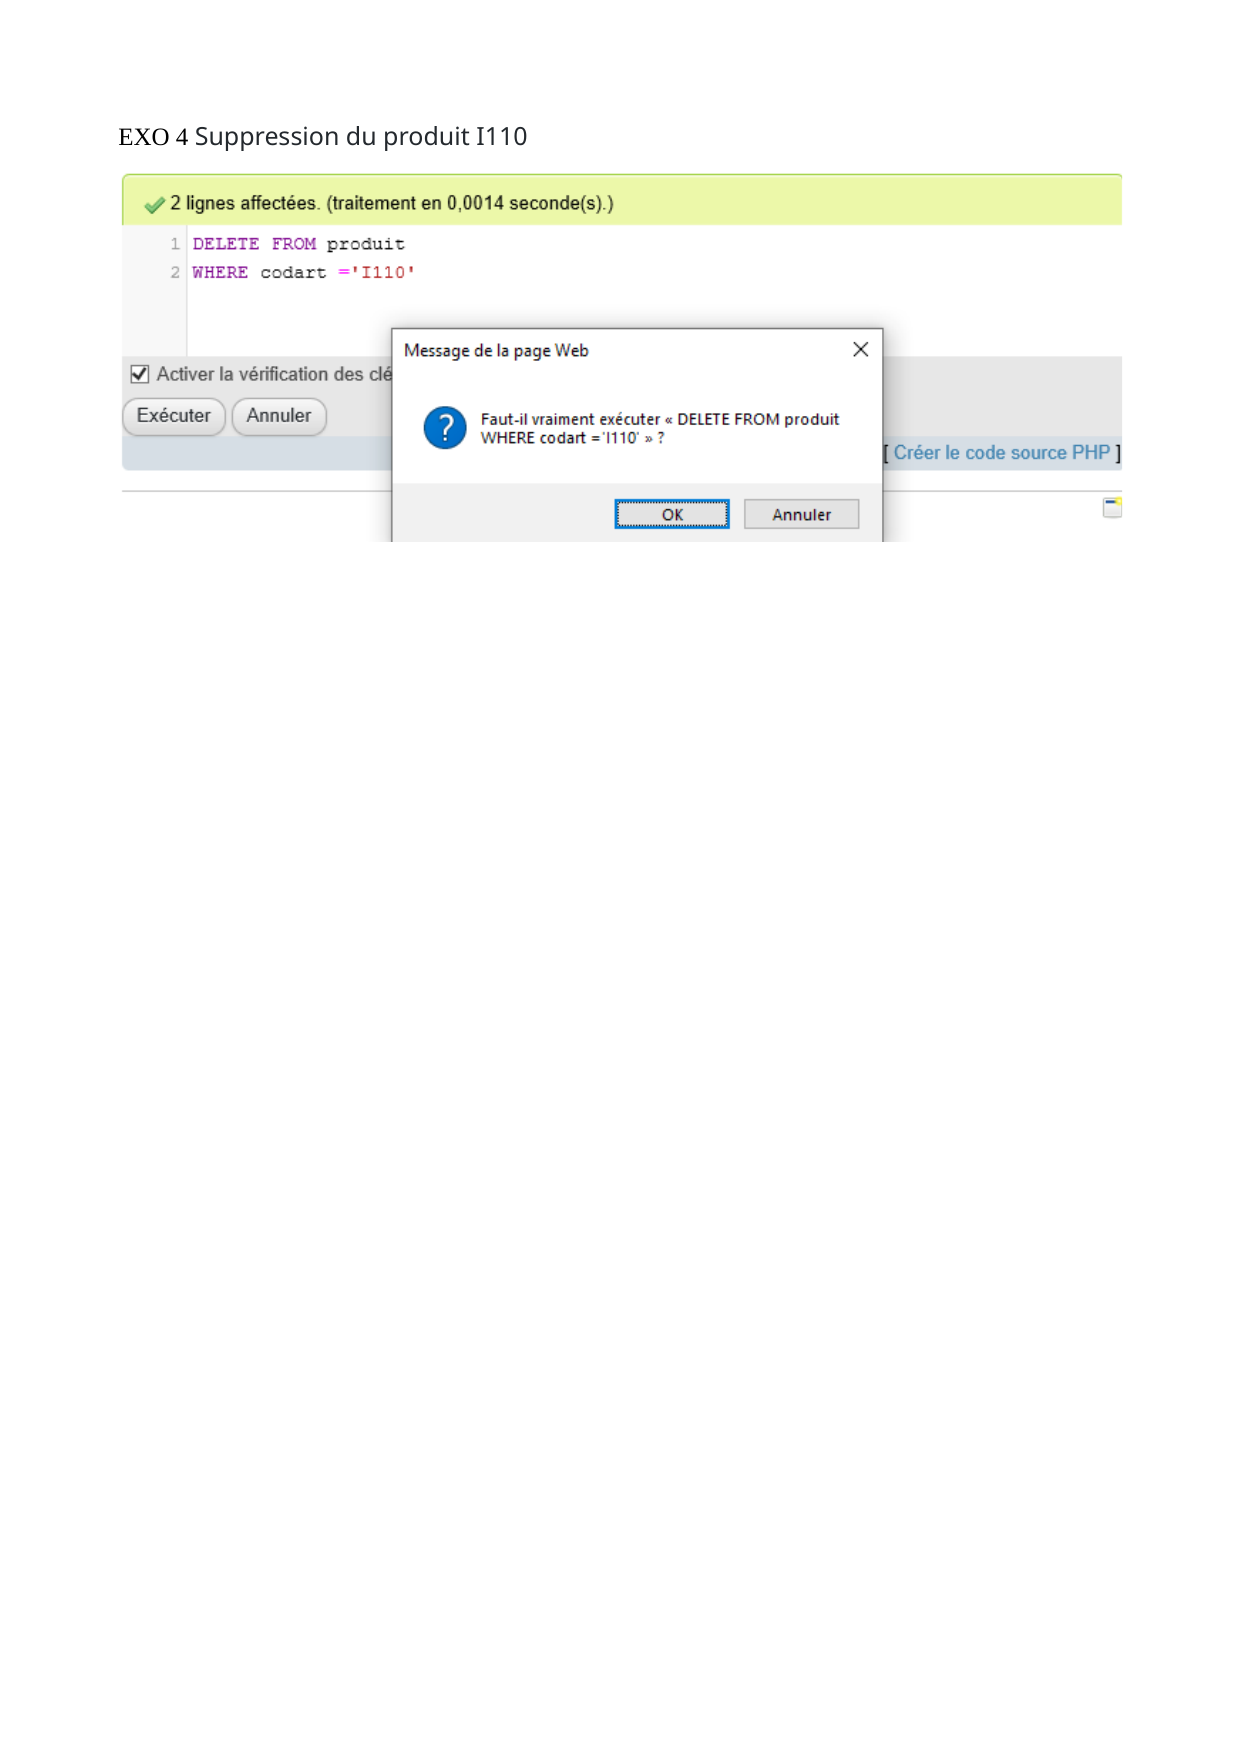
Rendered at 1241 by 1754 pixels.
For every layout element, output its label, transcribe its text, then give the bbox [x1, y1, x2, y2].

picture [118, 164, 1123, 542]
text EXO 4 Suppression du produit I110 [118, 118, 1122, 152]
